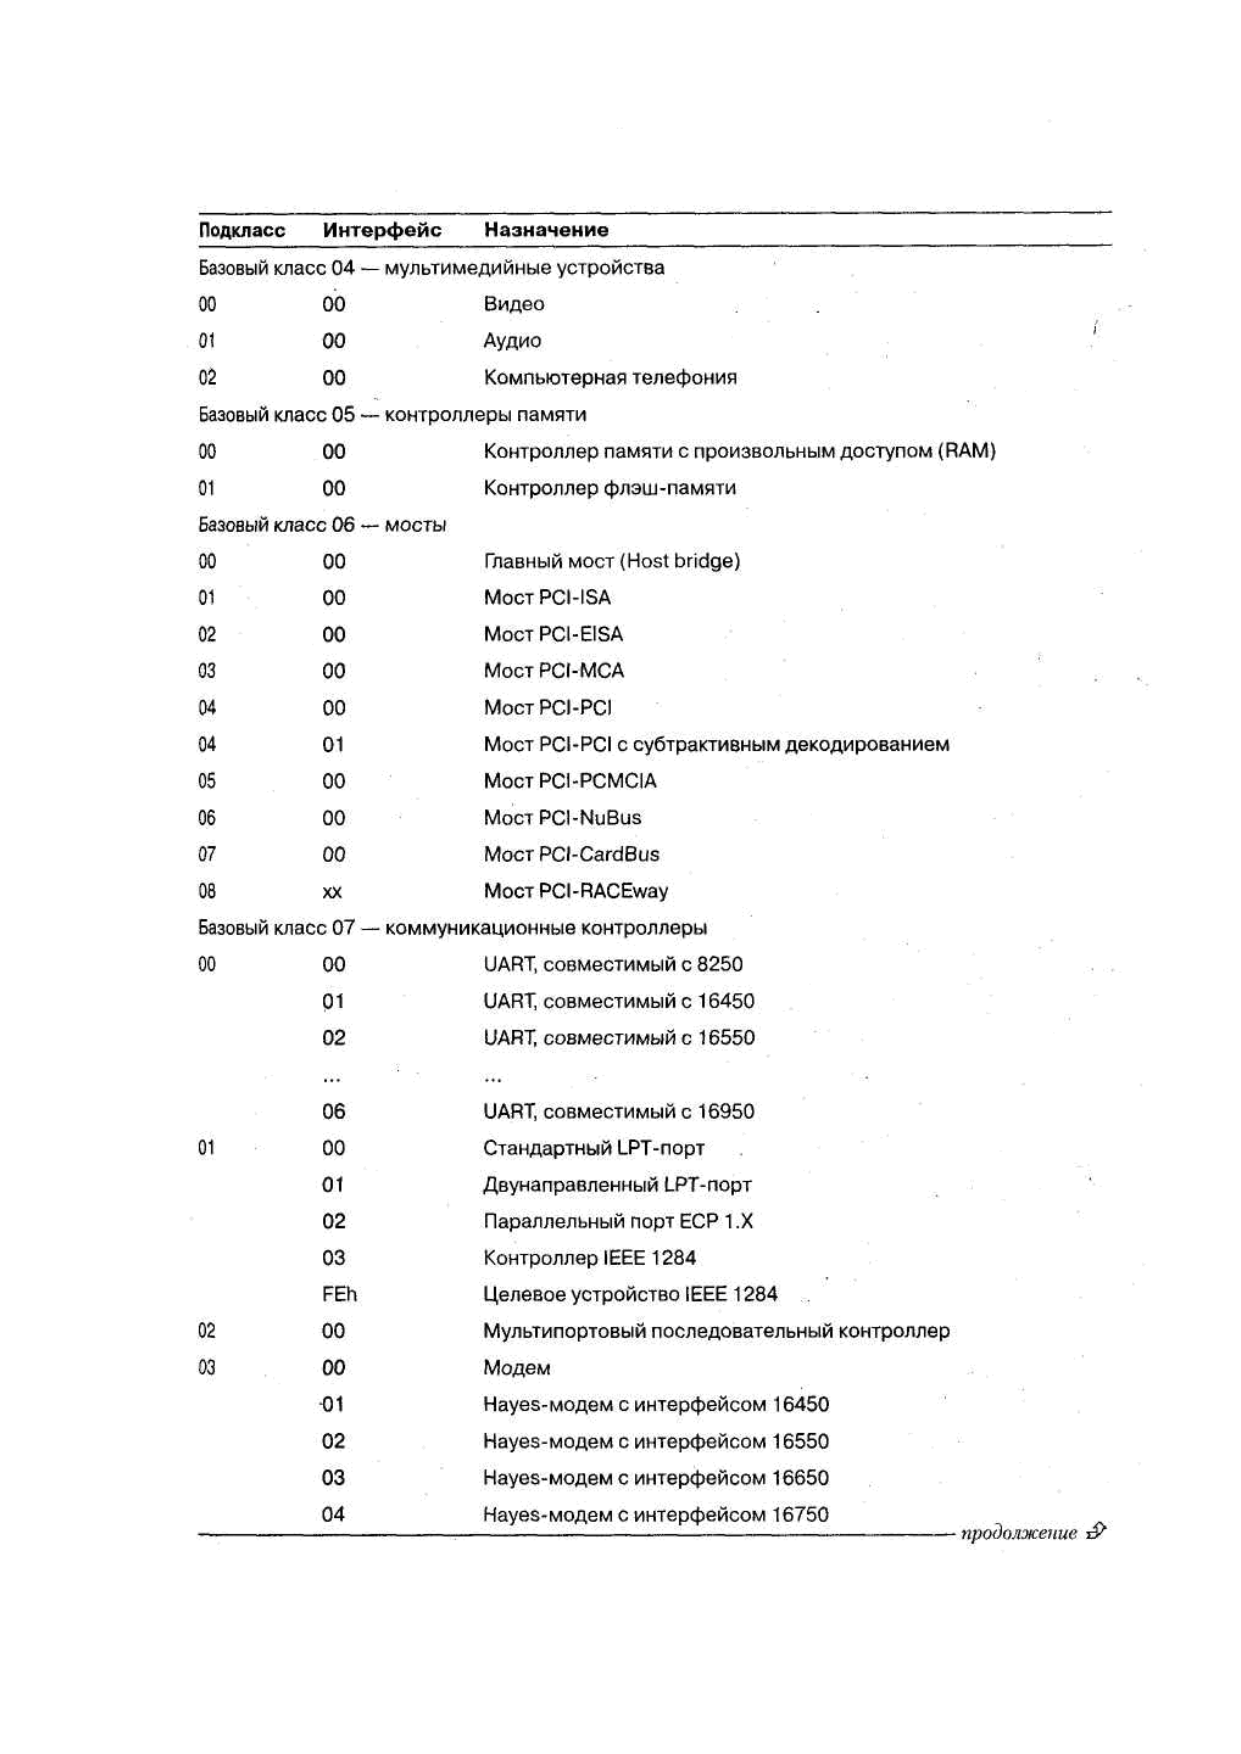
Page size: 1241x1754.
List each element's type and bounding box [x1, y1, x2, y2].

picture [177, 118, 1152, 1556]
